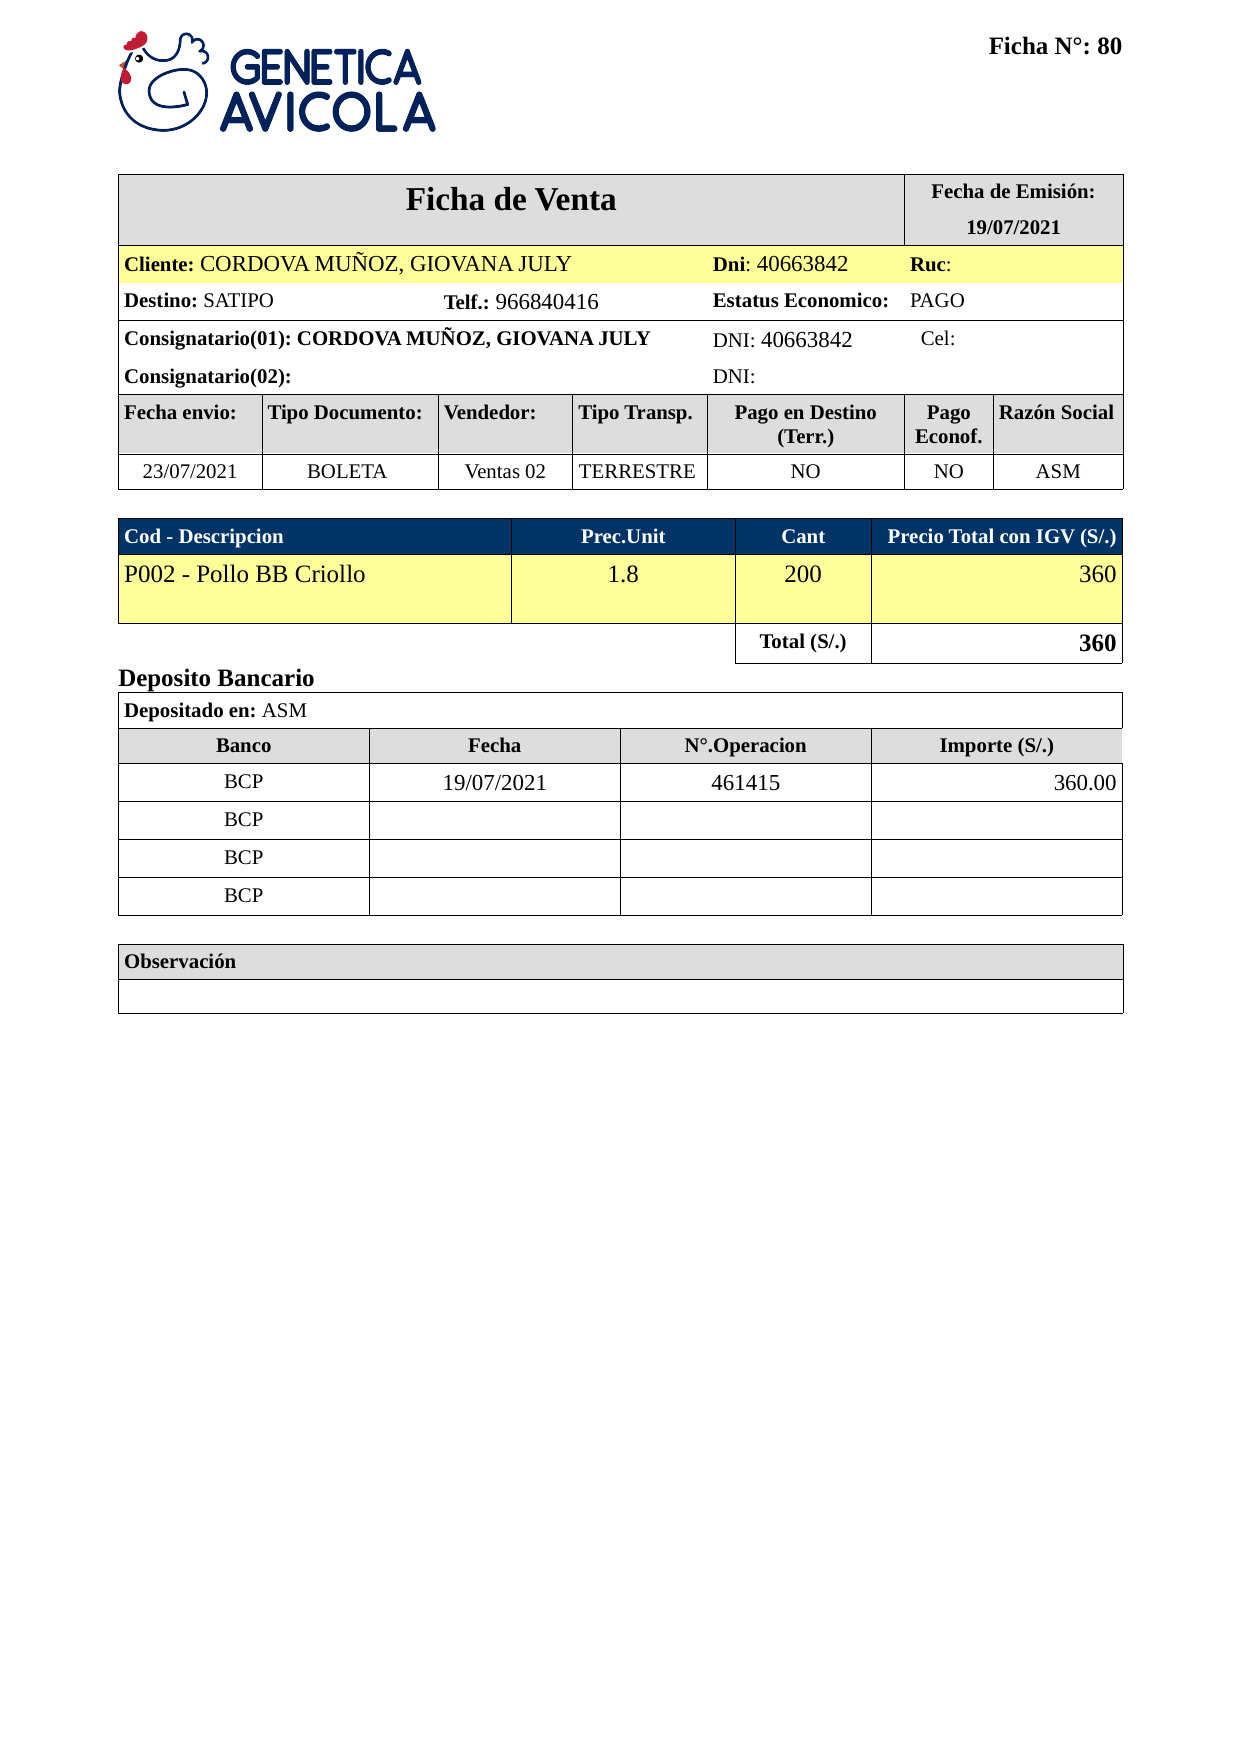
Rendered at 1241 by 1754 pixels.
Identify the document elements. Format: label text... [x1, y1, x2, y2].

table_cell Fecha [370, 729, 620, 763]
table_cell BCP [119, 802, 369, 839]
table_cell Tipo Transp. [573, 395, 707, 453]
table_header Observación [119, 945, 1123, 979]
table_cell [370, 840, 620, 877]
table_cell Pago Econof. [905, 395, 993, 453]
table_header Prec.Unit [512, 519, 735, 554]
table_cell Cliente: CORDOVA MUÑOZ, GIOVANA JULY [119, 246, 707, 283]
table_cell ASM [994, 455, 1123, 489]
table_cell Razón Social [994, 395, 1123, 453]
table_cell [118, 624, 511, 663]
table_cell Consignatario(02): [119, 358, 707, 394]
table_cell [621, 878, 871, 915]
table_header Ficha de Venta [119, 175, 904, 245]
table_cell PAGO [904, 283, 1123, 320]
table_cell DNI: 40663842 [707, 321, 915, 358]
table_cell [621, 802, 871, 839]
table_cell 1.8 [512, 555, 735, 623]
table_cell BOLETA [263, 455, 438, 489]
table_cell 360 [872, 624, 1122, 663]
table_cell NO [905, 455, 993, 489]
table_cell 19/07/2021 [905, 209, 1123, 245]
table_cell [621, 840, 871, 877]
picture [118, 31, 436, 132]
table_cell [370, 878, 620, 915]
table_cell BCP [119, 878, 369, 915]
table_header Cod - Descripcion [119, 519, 511, 554]
table_cell Cel: [915, 321, 1123, 358]
table_cell BCP [119, 764, 369, 801]
table_cell P002 - Pollo BB Criollo [119, 555, 511, 623]
table_cell Ruc: [904, 246, 1123, 283]
table_cell [119, 980, 1123, 1012]
table_cell Fecha envio: [119, 395, 262, 453]
table_cell [872, 802, 1122, 839]
table_cell Dni: 40663842 [707, 246, 904, 283]
table_cell Tipo Documento: [263, 395, 438, 453]
table_cell 360 [872, 555, 1122, 623]
table_header Fecha de Emisión: [905, 175, 1123, 209]
table_cell [370, 802, 620, 839]
table_cell 461415 [621, 764, 871, 801]
table_header Cant [736, 519, 871, 554]
text Deposito Bancario [118, 663, 1122, 692]
table_cell TERRESTRE [573, 455, 707, 489]
table_cell Telf.: 966840416 [438, 283, 707, 320]
table_cell 360.00 [872, 764, 1122, 801]
table_cell Pago en Destino (Terr.) [708, 395, 904, 453]
table_cell Ventas 02 [439, 455, 572, 489]
table_cell Importe (S/.) [872, 729, 1122, 763]
table_cell Consignatario(01): CORDOVA MUÑOZ, GIOVANA JULY [119, 321, 707, 358]
table_cell Estatus Economico: [707, 283, 904, 320]
table_cell 23/07/2021 [119, 455, 262, 489]
table_cell [872, 878, 1122, 915]
table_cell [511, 624, 735, 663]
table_cell 19/07/2021 [370, 764, 620, 801]
table_cell [872, 840, 1122, 877]
table_cell BCP [119, 840, 369, 877]
table_cell Destino: SATIPO [119, 283, 438, 320]
table_cell DNI: [707, 358, 1123, 394]
table_header Precio Total con IGV (S/.) [872, 519, 1122, 554]
table_cell N°.Operacion [621, 729, 871, 763]
table_cell NO [708, 455, 904, 489]
table_cell 200 [736, 555, 871, 623]
table_header Depositado en: ASM [119, 693, 1122, 727]
table_cell Total (S/.) [736, 624, 871, 663]
table_cell Banco [119, 729, 369, 763]
table_cell Vendedor: [439, 395, 572, 453]
